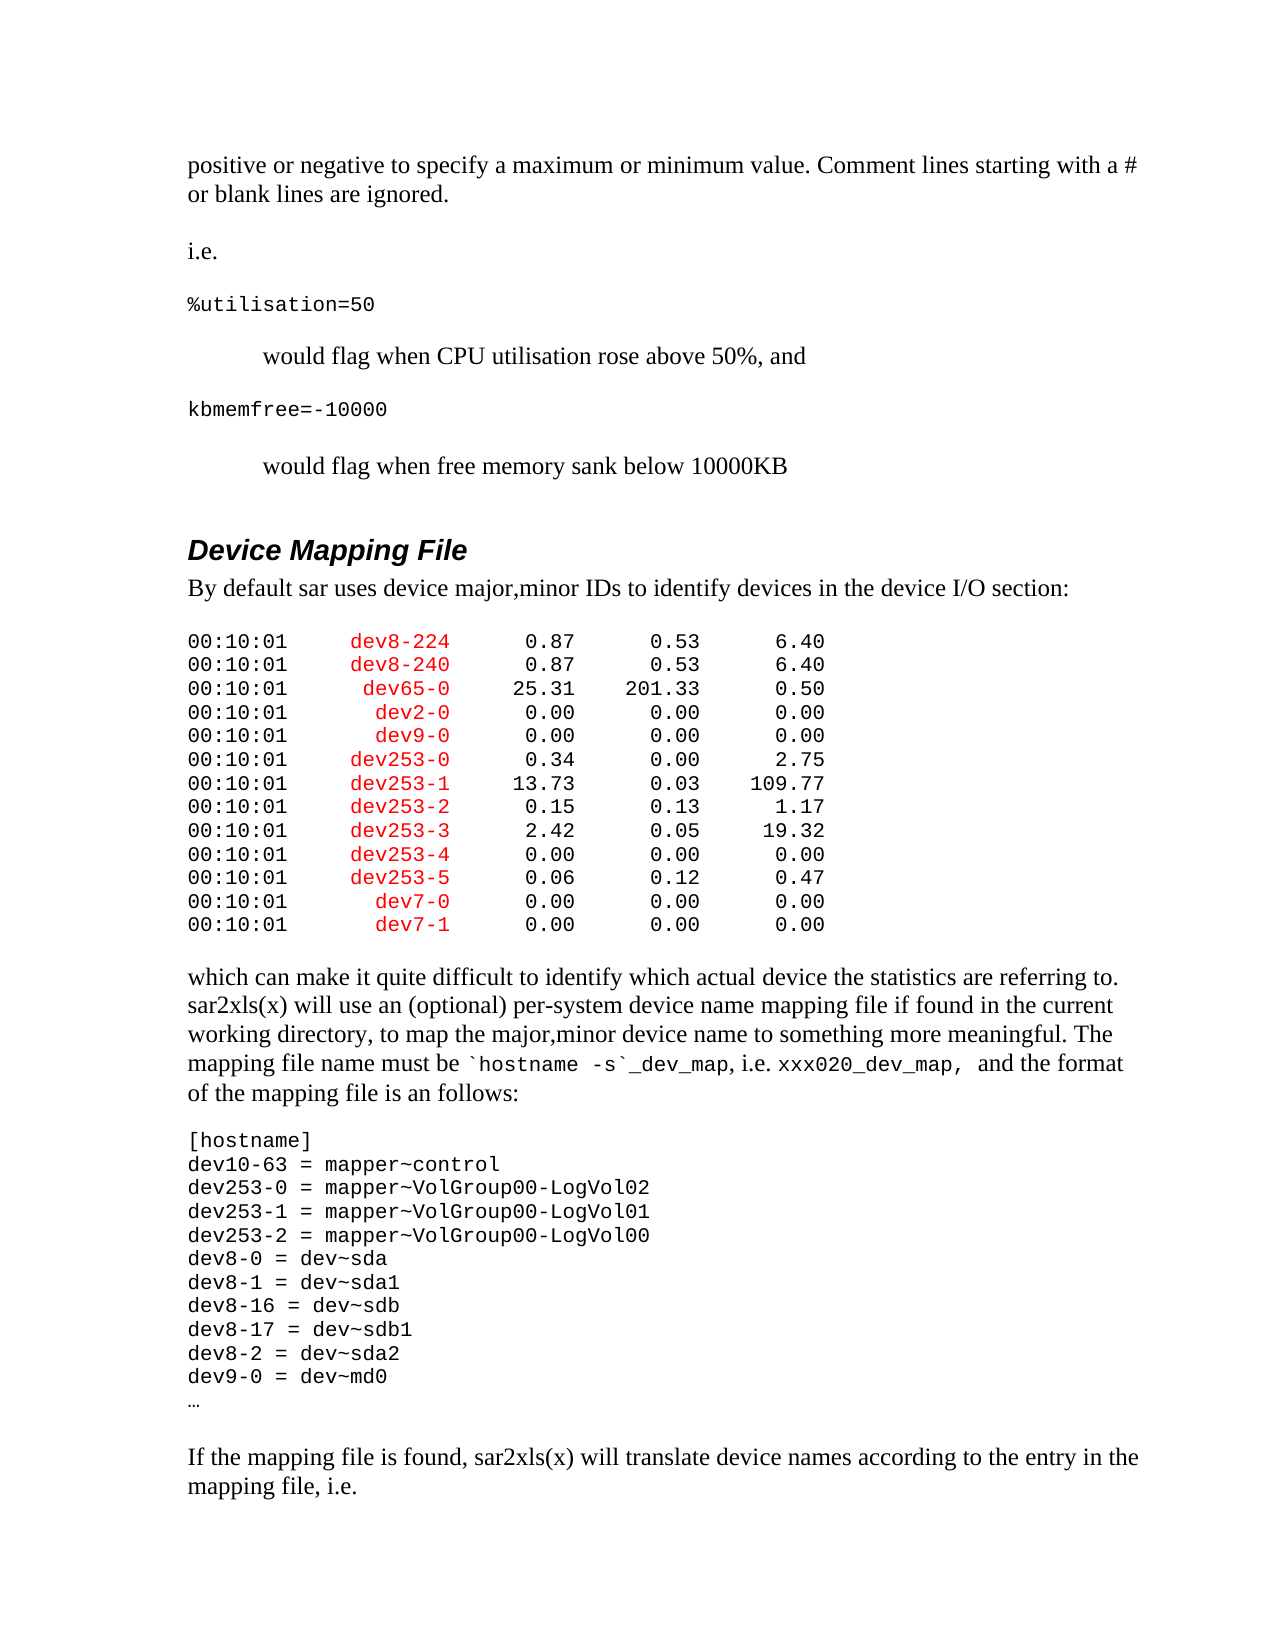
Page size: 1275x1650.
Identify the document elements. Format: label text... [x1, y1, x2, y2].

text dev8-16 = dev~sdb [187, 1296, 1144, 1319]
text dev8-1 = dev~sda1 [187, 1272, 1144, 1296]
text dev8-2 = dev~sda2 [187, 1343, 1144, 1366]
text 00:10:01 dev253-2 0.15 0.13 1.17 [187, 796, 1144, 820]
text 00:10:01 dev253-4 0.00 0.00 0.00 [187, 843, 1144, 867]
text 00:10:01 dev7-1 0.00 0.00 0.00 [187, 914, 1144, 938]
text 00:10:01 dev8-240 0.87 0.53 6.40 [187, 654, 1144, 678]
text dev253-2 = mapper~VolGroup00-LogVol00 [187, 1224, 1144, 1248]
text 00:10:01 dev253-0 0.34 0.00 2.75 [187, 749, 1144, 773]
text would flag when free memory sank below 10000KB [187, 451, 1144, 480]
text kbmemfree=-10000 [187, 398, 1144, 422]
text [hostname] [187, 1130, 1144, 1154]
text dev10-63 = mapper~control [187, 1154, 1144, 1177]
text dev9-0 = dev~md0 [187, 1366, 1144, 1390]
text dev8-0 = dev~sda [187, 1248, 1144, 1272]
text i.e. [187, 236, 1144, 265]
subtitle Device Mapping File [187, 533, 1144, 567]
text %utilisation=50 [187, 294, 1144, 317]
text dev253-1 = mapper~VolGroup00-LogVol01 [187, 1201, 1144, 1224]
text positive or negative to specify a maximum or minimum value. Comment lines starting with a # or blank lines are ignored. [187, 150, 1144, 207]
text If the mapping file is found, sar2xls(x) will translate device names according to the entry in the mapping file, i.e. [187, 1442, 1144, 1500]
text 00:10:01 dev253-3 2.42 0.05 19.32 [187, 820, 1144, 843]
text … [187, 1390, 1144, 1414]
text 00:10:01 dev65-0 25.31 201.33 0.50 [187, 678, 1144, 702]
text 00:10:01 dev9-0 0.00 0.00 0.00 [187, 725, 1144, 749]
text would flag when CPU utilisation rose above 50%, and [187, 341, 1144, 370]
text 00:10:01 dev2-0 0.00 0.00 0.00 [187, 702, 1144, 725]
text which can make it quite difficult to identify which actual device the statistics are referring to. sar2xls(x) will use an (optional) per-system device name mapping file if found in the current working directory, to map the major,minor device name to something more meaningful. The mapping file name must be `hostname -s`_dev_map, i.e. xxx020_dev_map, and the format of the mapping file is an follows: [187, 962, 1144, 1106]
text By default sar uses device major,minor IDs to identify devices in the device I/O section: [187, 573, 1144, 602]
text 00:10:01 dev253-1 13.73 0.03 109.77 [187, 773, 1144, 796]
text 00:10:01 dev8-224 0.87 0.53 6.40 [187, 631, 1144, 654]
text 00:10:01 dev7-0 0.00 0.00 0.00 [187, 891, 1144, 914]
text 00:10:01 dev253-5 0.06 0.12 0.47 [187, 867, 1144, 891]
text dev8-17 = dev~sdb1 [187, 1319, 1144, 1343]
text dev253-0 = mapper~VolGroup00-LogVol02 [187, 1177, 1144, 1201]
